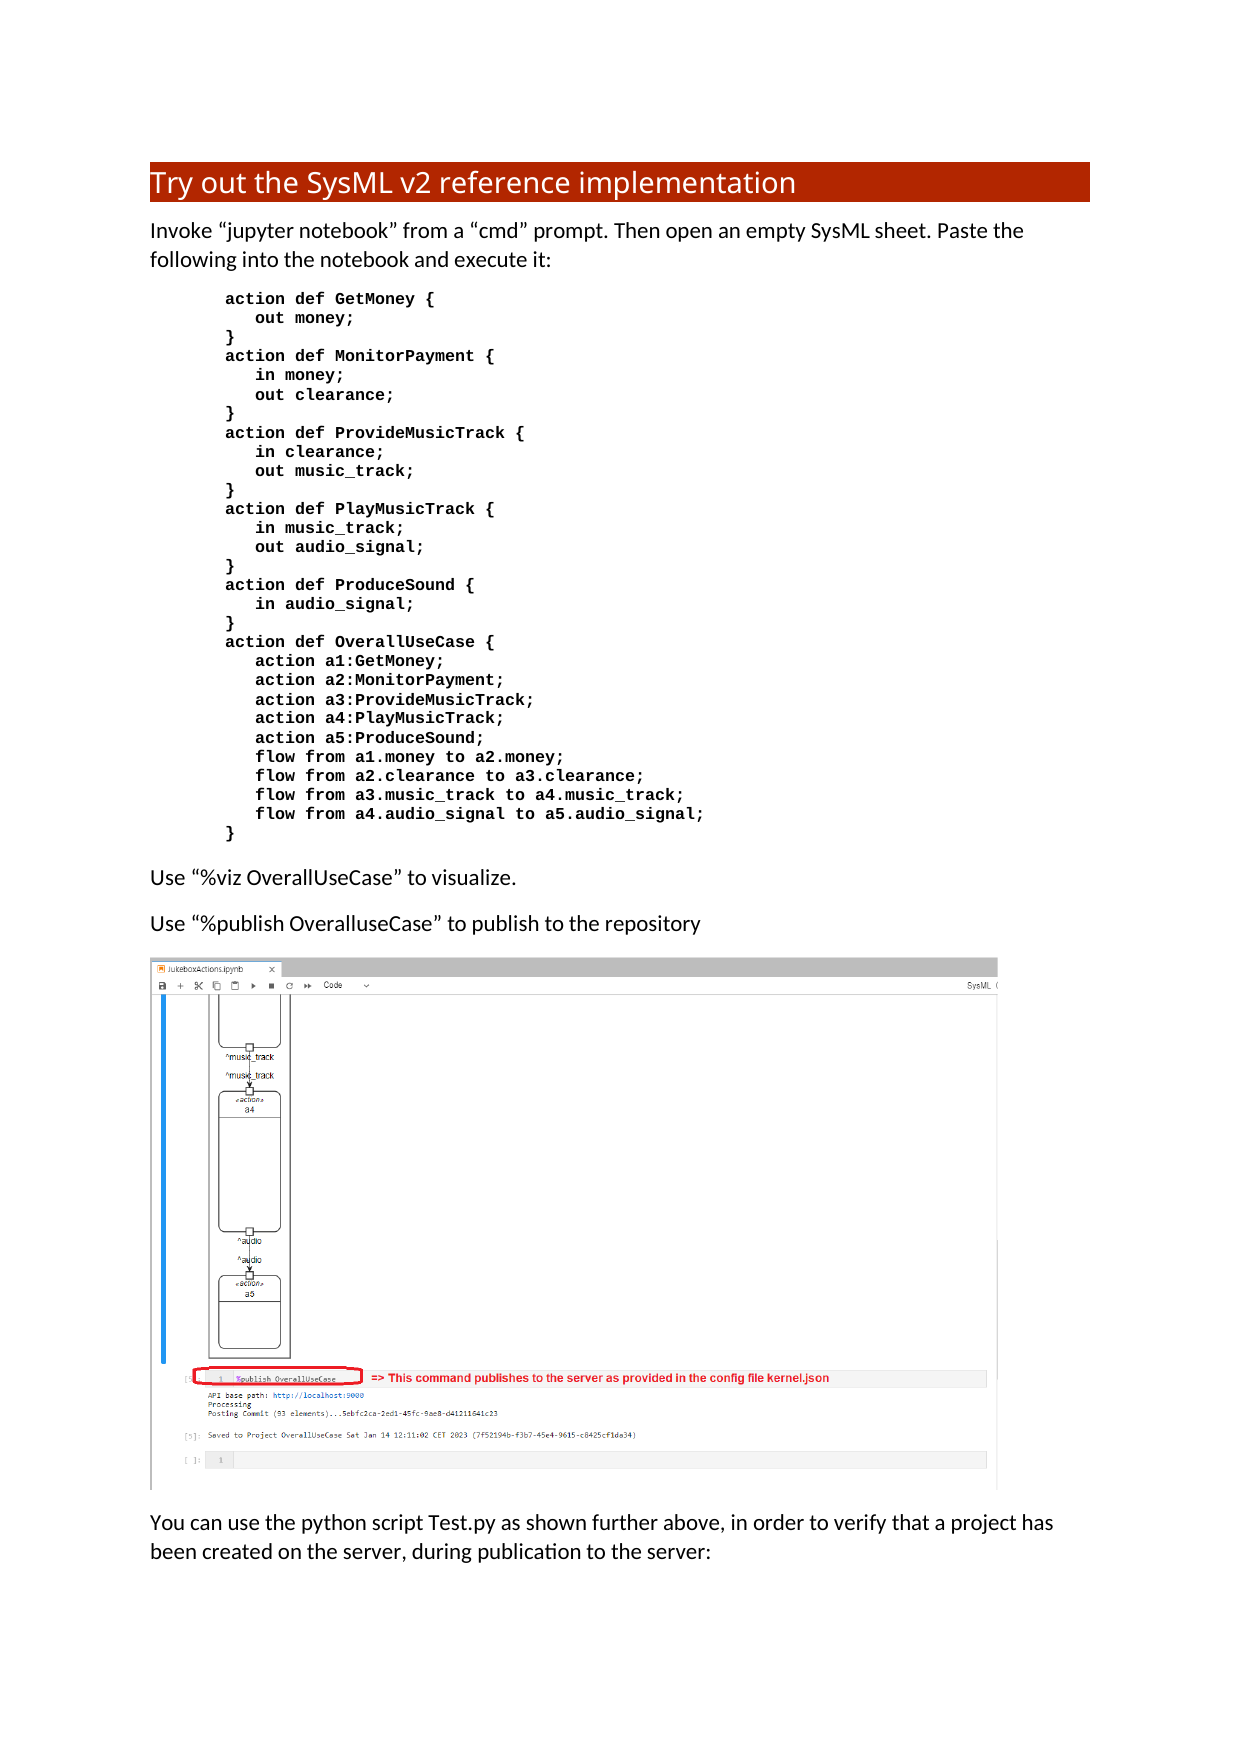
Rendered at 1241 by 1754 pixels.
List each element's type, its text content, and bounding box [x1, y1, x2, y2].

text out music_track; [225, 463, 1090, 481]
text in music_track; [225, 520, 1090, 538]
text action a4:PlayMusicTrack; [225, 710, 1090, 729]
text Invoke “jupyter notebook” from a “cmd” prompt. Then open an empty SysML sheet. Paste the following into the notebook and execute it: [150, 216, 1090, 273]
text } [225, 329, 1090, 348]
text action def ProduceSound { [225, 577, 1090, 596]
text flow from a2.clearance to a3.clearance; [225, 768, 1090, 786]
text Use “%publish OveralluseCase” to publish to the repository [150, 909, 1090, 937]
text action a2:MonitorPayment; [225, 672, 1090, 691]
text You can use the python script Test.py as shown further above, in order to verify that a project has been created on the server, during publication to the server: [150, 1507, 1090, 1565]
picture [150, 955, 998, 1490]
text } [225, 558, 1090, 576]
text } [225, 482, 1090, 500]
text flow from a3.music_track to a4.music_track; [225, 787, 1090, 805]
text out audio_signal; [225, 539, 1090, 557]
text flow from a1.money to a2.money; [225, 748, 1090, 767]
text action a3:ProvideMusicTrack; [225, 691, 1090, 710]
text out money; [225, 310, 1090, 329]
text in audio_signal; [225, 596, 1090, 614]
text action a5:ProduceSound; [225, 729, 1090, 748]
text } [225, 405, 1090, 424]
text action def MonitorPayment { [225, 348, 1090, 367]
text action def GetMoney { [225, 291, 1090, 309]
text } [225, 825, 1090, 843]
text action a1:GetMoney; [225, 653, 1090, 672]
text flow from a4.audio_signal to a5.audio_signal; [225, 806, 1090, 824]
text in clearance; [225, 443, 1090, 462]
text action def PlayMusicTrack { [225, 501, 1090, 519]
text } [225, 615, 1090, 634]
text action def OverallUseCase { [225, 634, 1090, 653]
text Use “%viz OverallUseCase” to visualize. [150, 863, 1090, 891]
subtitle Try out the SysML v2 reference implementation [150, 162, 1090, 202]
text out clearance; [225, 386, 1090, 405]
text action def ProvideMusicTrack { [225, 424, 1090, 443]
text in money; [225, 367, 1090, 386]
